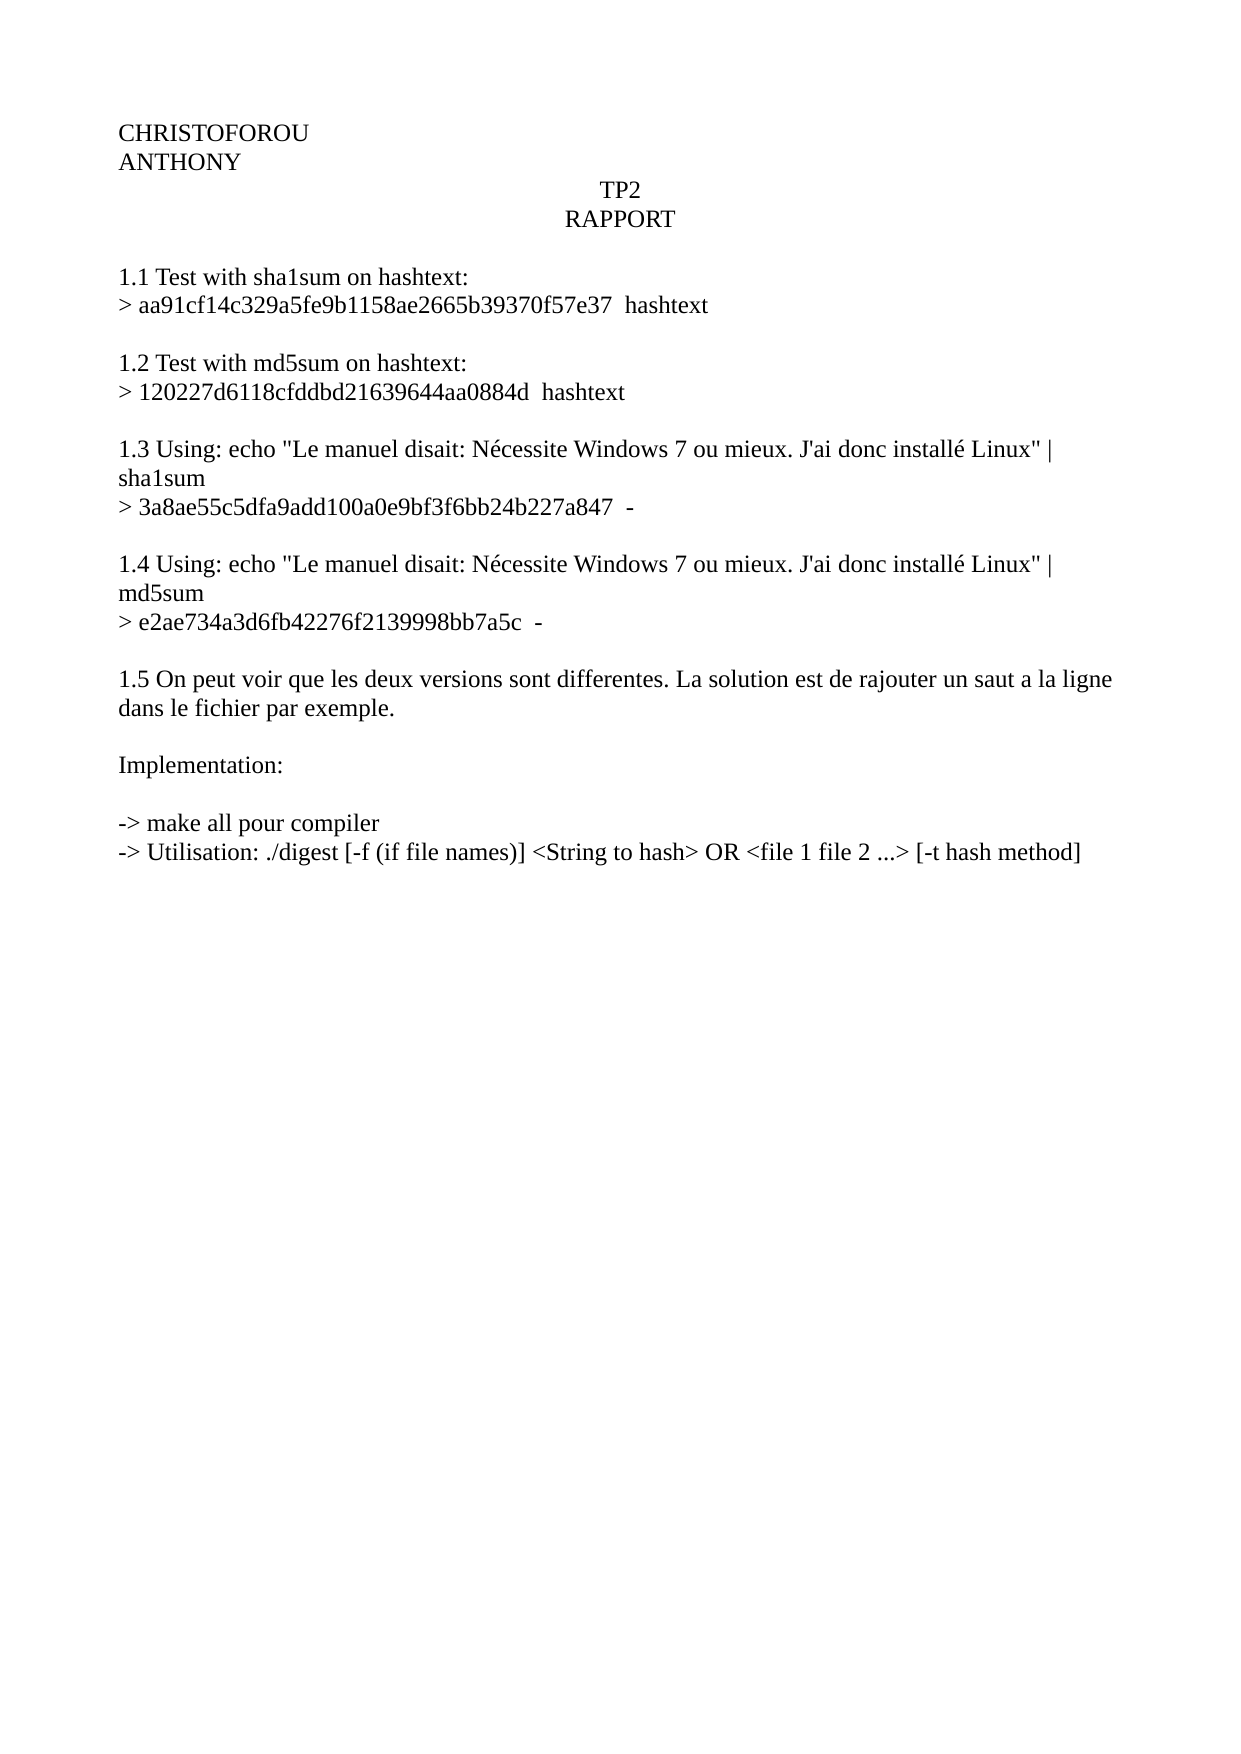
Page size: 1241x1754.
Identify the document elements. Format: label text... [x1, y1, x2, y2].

text 1.5 On peut voir que les deux versions sont differentes. La solution est de rajouter un saut a la ligne dans le fichier par exemple. [118, 664, 1122, 722]
text RAPPORT [118, 204, 1122, 233]
text Implementation: [118, 751, 1122, 779]
text -> make all pour compiler [118, 808, 1122, 837]
text 1.2 Test with md5sum on hashtext: [118, 348, 1122, 377]
text > 3a8ae55c5dfa9add100a0e9bf3f6bb24b227a847 - [118, 492, 1122, 521]
text ANTHONY [118, 147, 1122, 176]
text 1.3 Using: echo "Le manuel disait: Nécessite Windows 7 ou mieux. J'ai donc installé Linux" | sha1sum [118, 434, 1122, 492]
text TP2 [118, 176, 1122, 204]
text 1.4 Using: echo "Le manuel disait: Nécessite Windows 7 ou mieux. J'ai donc installé Linux" | md5sum [118, 549, 1122, 607]
text 1.1 Test with sha1sum on hashtext: [118, 262, 1122, 291]
text > 120227d6118cfddbd21639644aa0884d hashtext [118, 377, 1122, 406]
text > aa91cf14c329a5fe9b1158ae2665b39370f57e37 hashtext [118, 291, 1122, 319]
text CHRISTOFOROU [118, 118, 1122, 147]
text > e2ae734a3d6fb42276f2139998bb7a5c - [118, 607, 1122, 636]
text -> Utilisation: ./digest [-f (if file names)] <String to hash> OR <file 1 file 2 ...> [-t hash method] [118, 837, 1122, 866]
